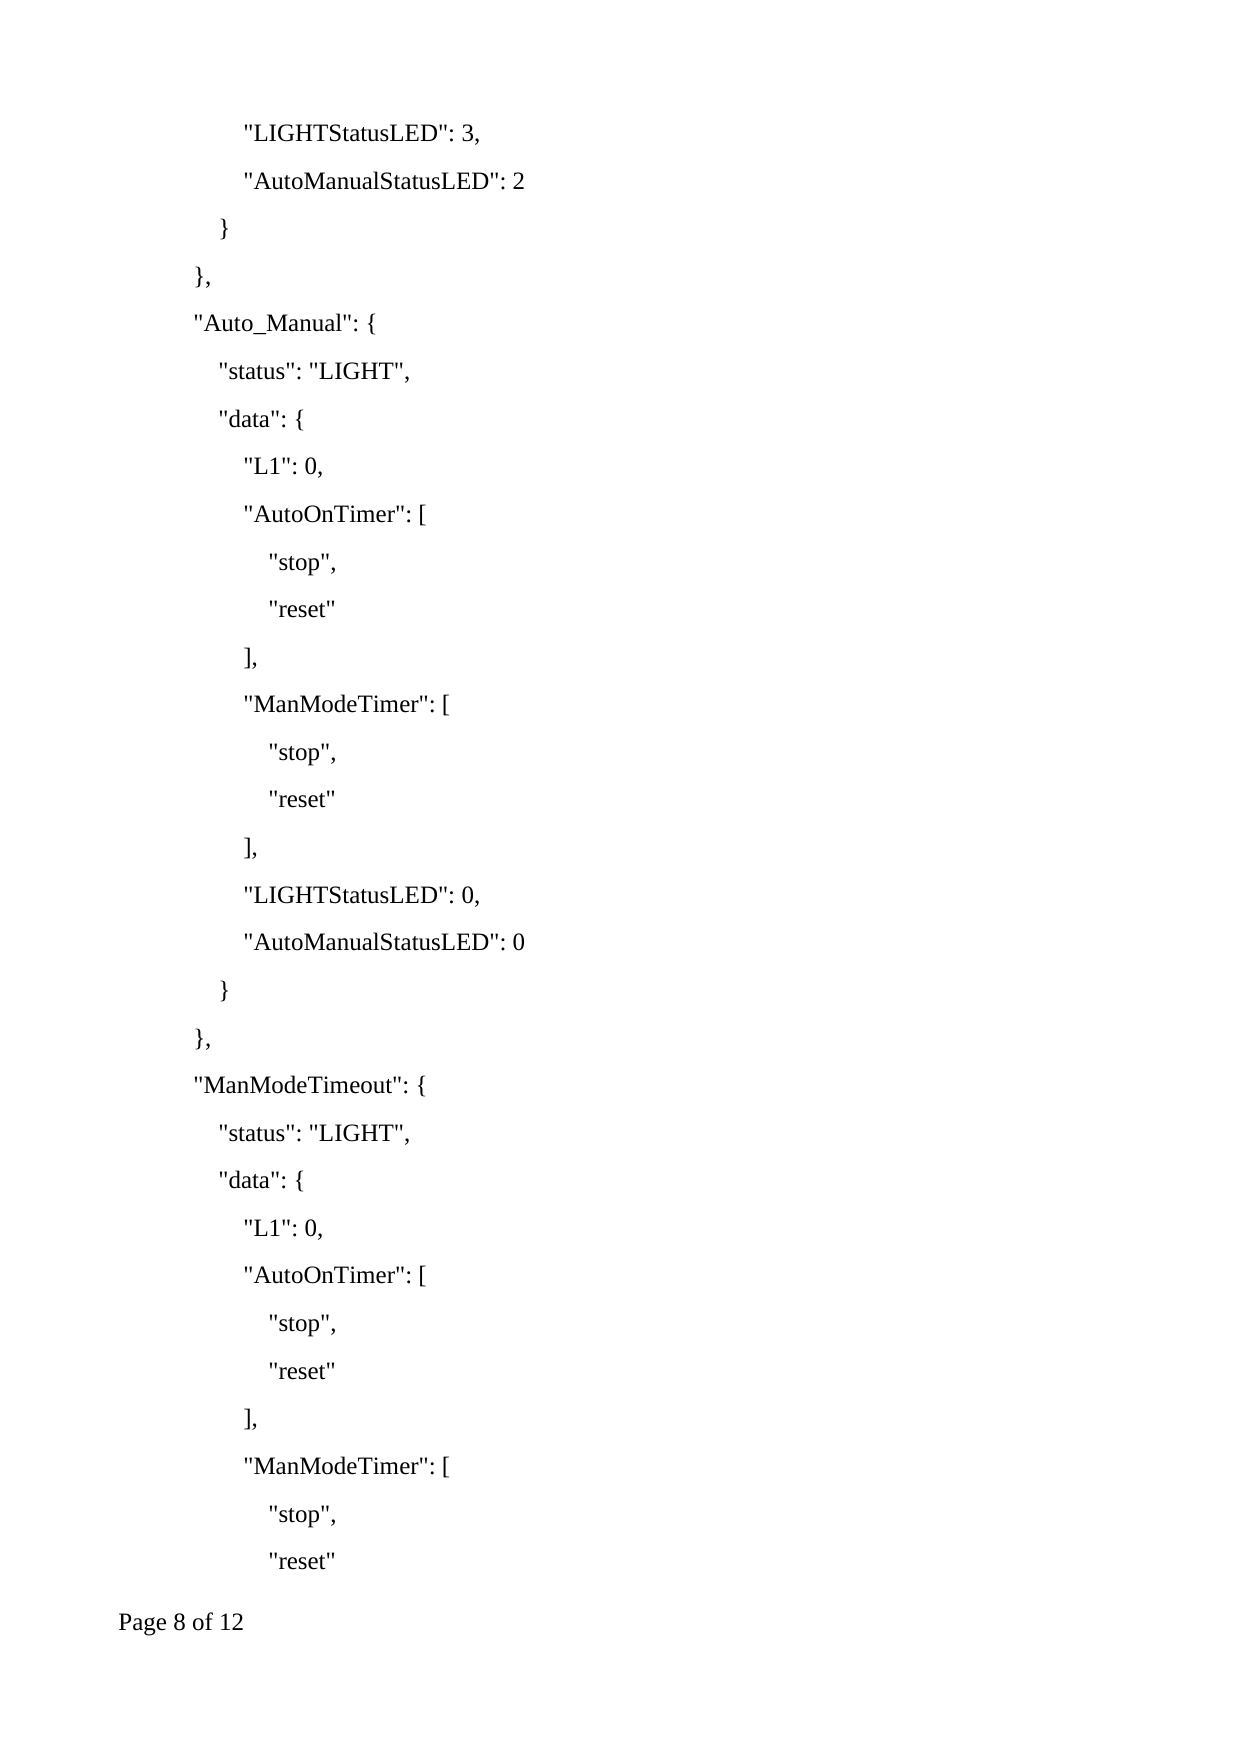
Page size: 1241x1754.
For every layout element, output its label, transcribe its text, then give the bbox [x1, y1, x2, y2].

text "ManModeTimer": [ [118, 1451, 1122, 1480]
text "LIGHTStatusLED": 0, [118, 880, 1122, 908]
text "data": { [118, 1165, 1122, 1194]
text "L1": 0, [118, 451, 1122, 480]
text "stop", [118, 1308, 1122, 1337]
text "LIGHTStatusLED": 3, [118, 118, 1122, 147]
text "data": { [118, 404, 1122, 432]
text "L1": 0, [118, 1213, 1122, 1242]
text "AutoOnTimer": [ [118, 499, 1122, 528]
text ], [118, 832, 1122, 861]
text "reset" [118, 784, 1122, 813]
text }, [118, 261, 1122, 290]
text }, [118, 1023, 1122, 1051]
text "stop", [118, 547, 1122, 575]
text "reset" [118, 1546, 1122, 1575]
text "AutoOnTimer": [ [118, 1261, 1122, 1289]
text "AutoManualStatusLED": 0 [118, 927, 1122, 956]
text "ManModeTimeout": { [118, 1070, 1122, 1099]
text ], [118, 642, 1122, 671]
text "reset" [118, 594, 1122, 623]
text "stop", [118, 737, 1122, 766]
text } [118, 975, 1122, 1004]
text ], [118, 1403, 1122, 1432]
text "status": "LIGHT", [118, 356, 1122, 385]
text "Auto_Manual": { [118, 308, 1122, 337]
text } [118, 213, 1122, 242]
text "stop", [118, 1499, 1122, 1527]
text "status": "LIGHT", [118, 1118, 1122, 1147]
text "ManModeTimer": [ [118, 689, 1122, 718]
text "AutoManualStatusLED": 2 [118, 166, 1122, 194]
text "reset" [118, 1356, 1122, 1384]
